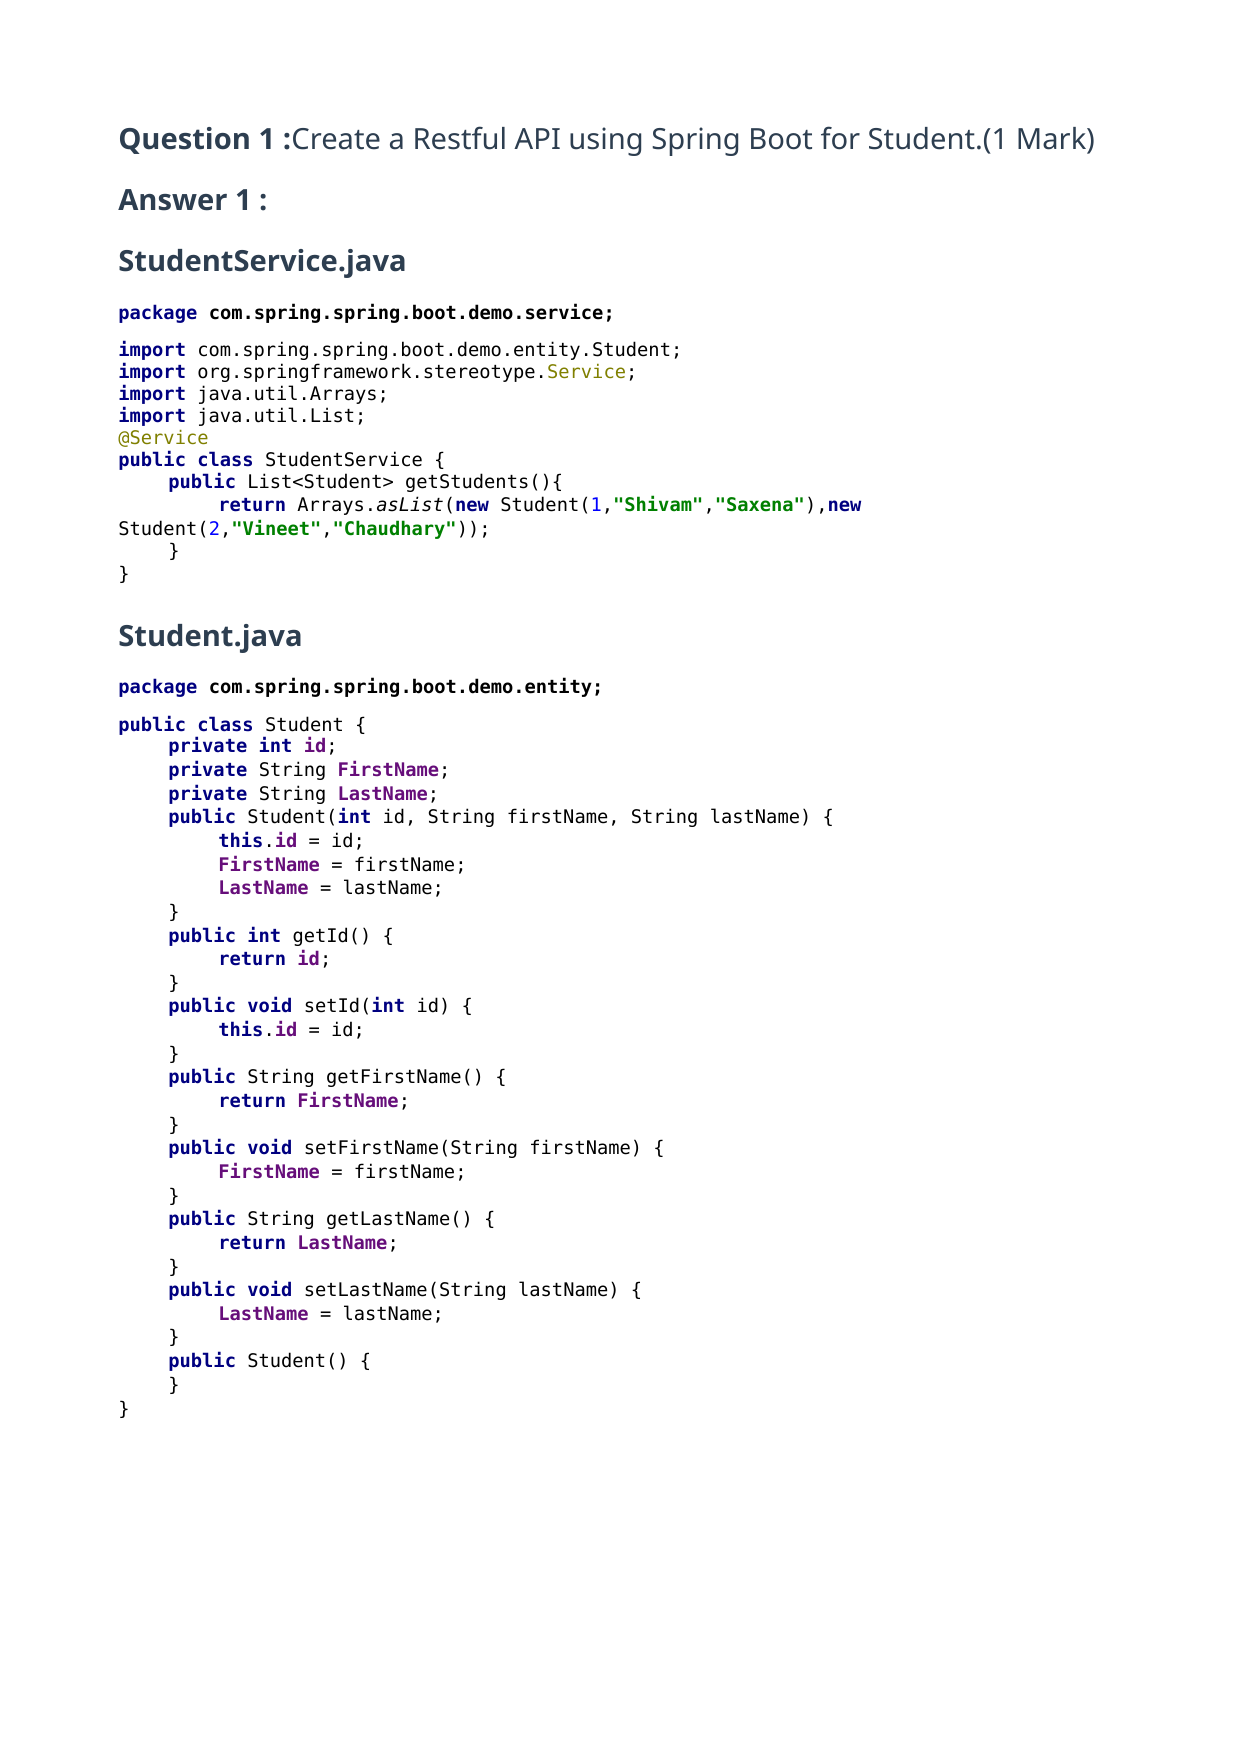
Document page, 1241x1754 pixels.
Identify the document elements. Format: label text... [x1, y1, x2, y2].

text public void setFirstName(String firstName) { [118, 1137, 1122, 1161]
text this.id = id; [118, 830, 1122, 854]
text @Service [118, 427, 1122, 449]
text StudentService.java [118, 241, 1122, 280]
text LastName = lastName; [118, 877, 1122, 901]
text package com.spring.spring.boot.demo.service; [118, 302, 1122, 324]
text public Student(int id, String firstName, String lastName) { [118, 806, 1122, 830]
text } [118, 1327, 1122, 1350]
text } [118, 901, 1122, 924]
text import java.util.List; [118, 405, 1122, 427]
text LastName = lastName; [118, 1303, 1122, 1327]
text public void setLastName(String lastName) { [118, 1279, 1122, 1303]
text import org.springframework.stereotype.Service; [118, 361, 1122, 383]
text return Arrays.asList(new Student(1,"Shivam","Saxena"),new Student(2,"Vineet","Chaudhary")); [118, 494, 1122, 540]
text this.id = id; [118, 1019, 1122, 1043]
text } [118, 1185, 1122, 1208]
text } [118, 1397, 1122, 1419]
text public int getId() { [118, 924, 1122, 948]
text } [118, 1256, 1122, 1279]
text } [118, 1374, 1122, 1397]
text public List<Student> getStudents(){ [118, 471, 1122, 494]
text import com.spring.spring.boot.demo.entity.Student; [118, 339, 1122, 361]
text } [118, 1114, 1122, 1137]
text private String LastName; [118, 783, 1122, 806]
text } [118, 1043, 1122, 1066]
text public class Student { [118, 713, 1122, 735]
text Student.java [118, 615, 1122, 654]
text FirstName = firstName; [118, 854, 1122, 877]
text package com.spring.spring.boot.demo.entity; [118, 676, 1122, 698]
text Answer 1 : [118, 179, 1122, 219]
text public String getFirstName() { [118, 1066, 1122, 1090]
text Question 1 :Create a Restful API using Spring Boot for Student.(1 Mark) [118, 118, 1122, 158]
text private String FirstName; [118, 759, 1122, 783]
text public void setId(int id) { [118, 996, 1122, 1019]
text public Student() { [118, 1350, 1122, 1374]
text public String getLastName() { [118, 1208, 1122, 1232]
text return id; [118, 948, 1122, 972]
text FirstName = firstName; [118, 1161, 1122, 1185]
text return FirstName; [118, 1090, 1122, 1114]
text private int id; [118, 735, 1122, 759]
text return LastName; [118, 1232, 1122, 1256]
text } [118, 563, 1122, 585]
text } [118, 540, 1122, 563]
text } [118, 972, 1122, 996]
text import java.util.Arrays; [118, 383, 1122, 405]
text public class StudentService { [118, 449, 1122, 471]
